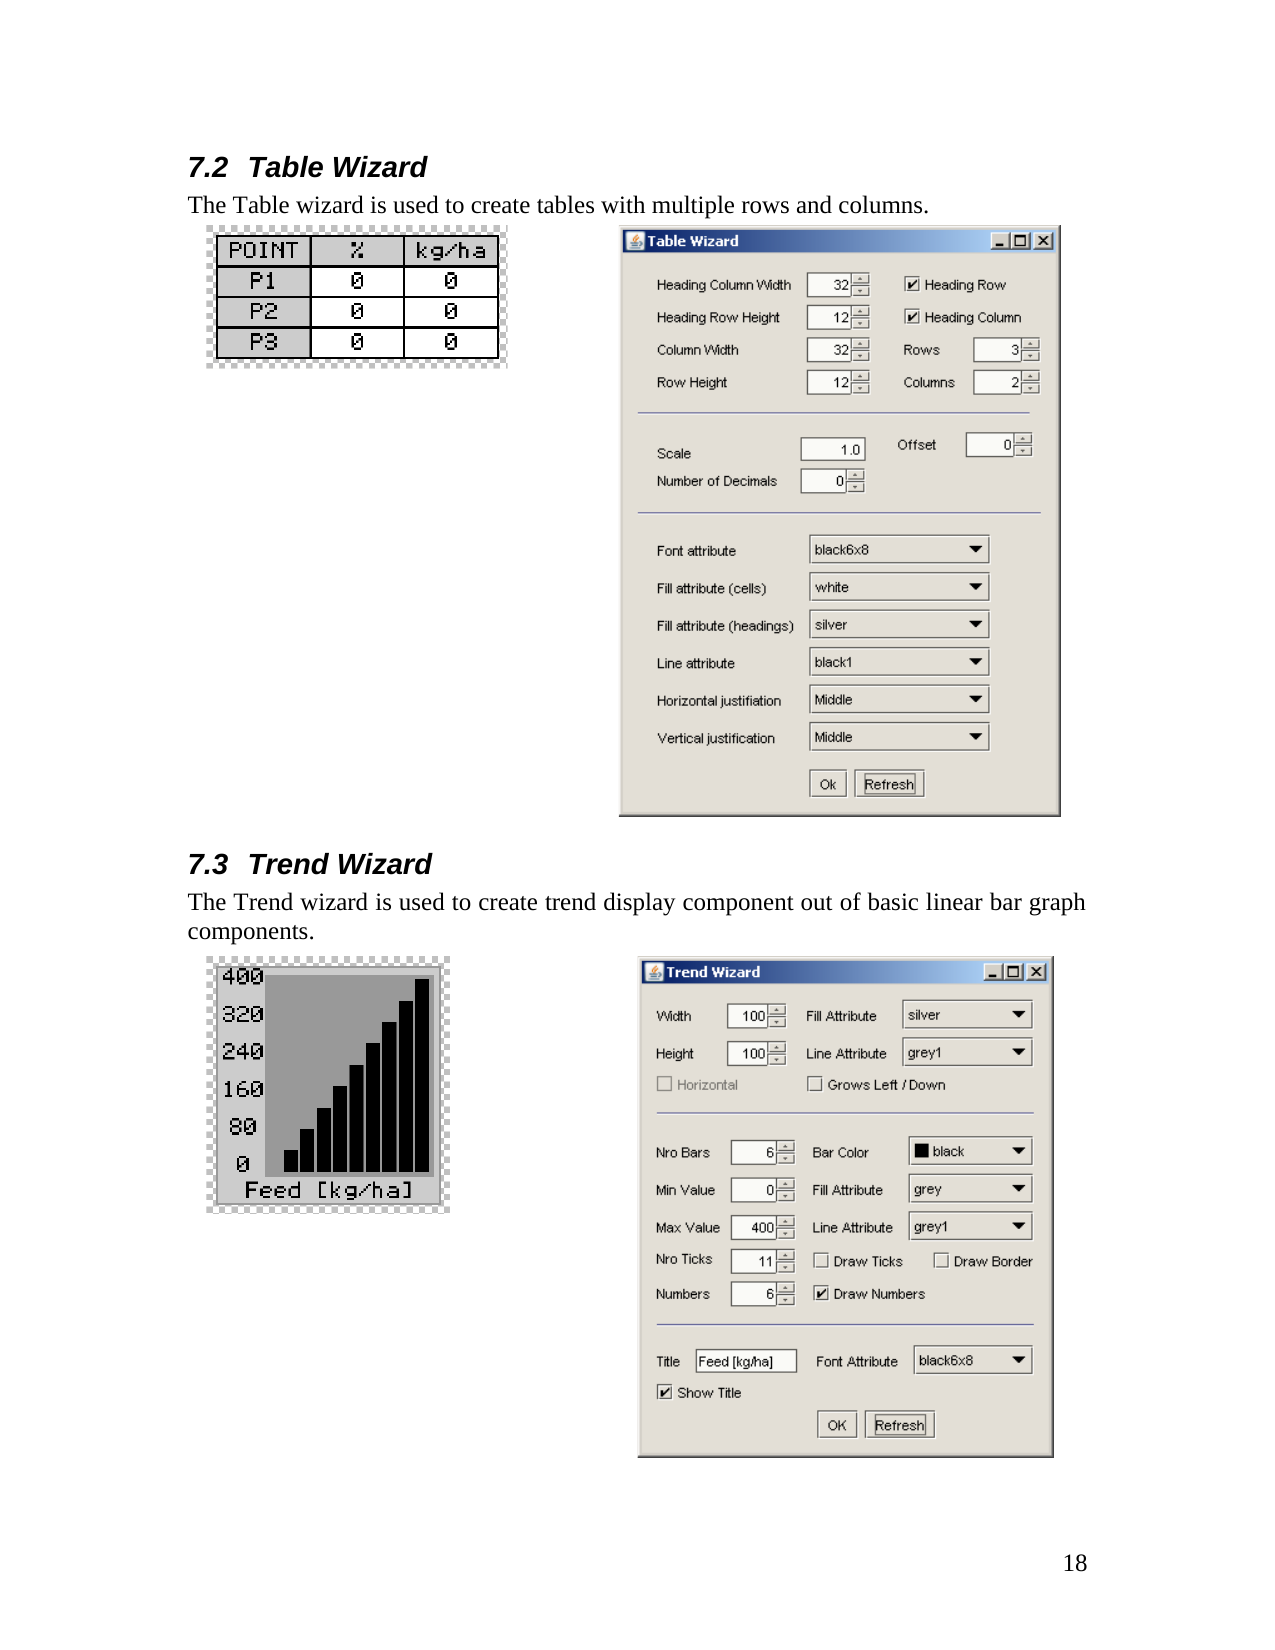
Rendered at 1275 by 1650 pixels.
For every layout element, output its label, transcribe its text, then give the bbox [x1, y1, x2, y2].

subtitle Trend Wizard [187, 847, 1087, 881]
picture [206, 225, 508, 369]
picture [618, 225, 1061, 817]
text The Trend wizard is used to create trend display component out of basic linear bar graph components. [187, 887, 1087, 944]
picture [206, 956, 450, 1214]
subtitle Table Wizard [187, 150, 1087, 183]
text The Table wizard is used to create tables with multiple rows and columns. [187, 190, 1087, 218]
picture [637, 956, 1054, 1458]
